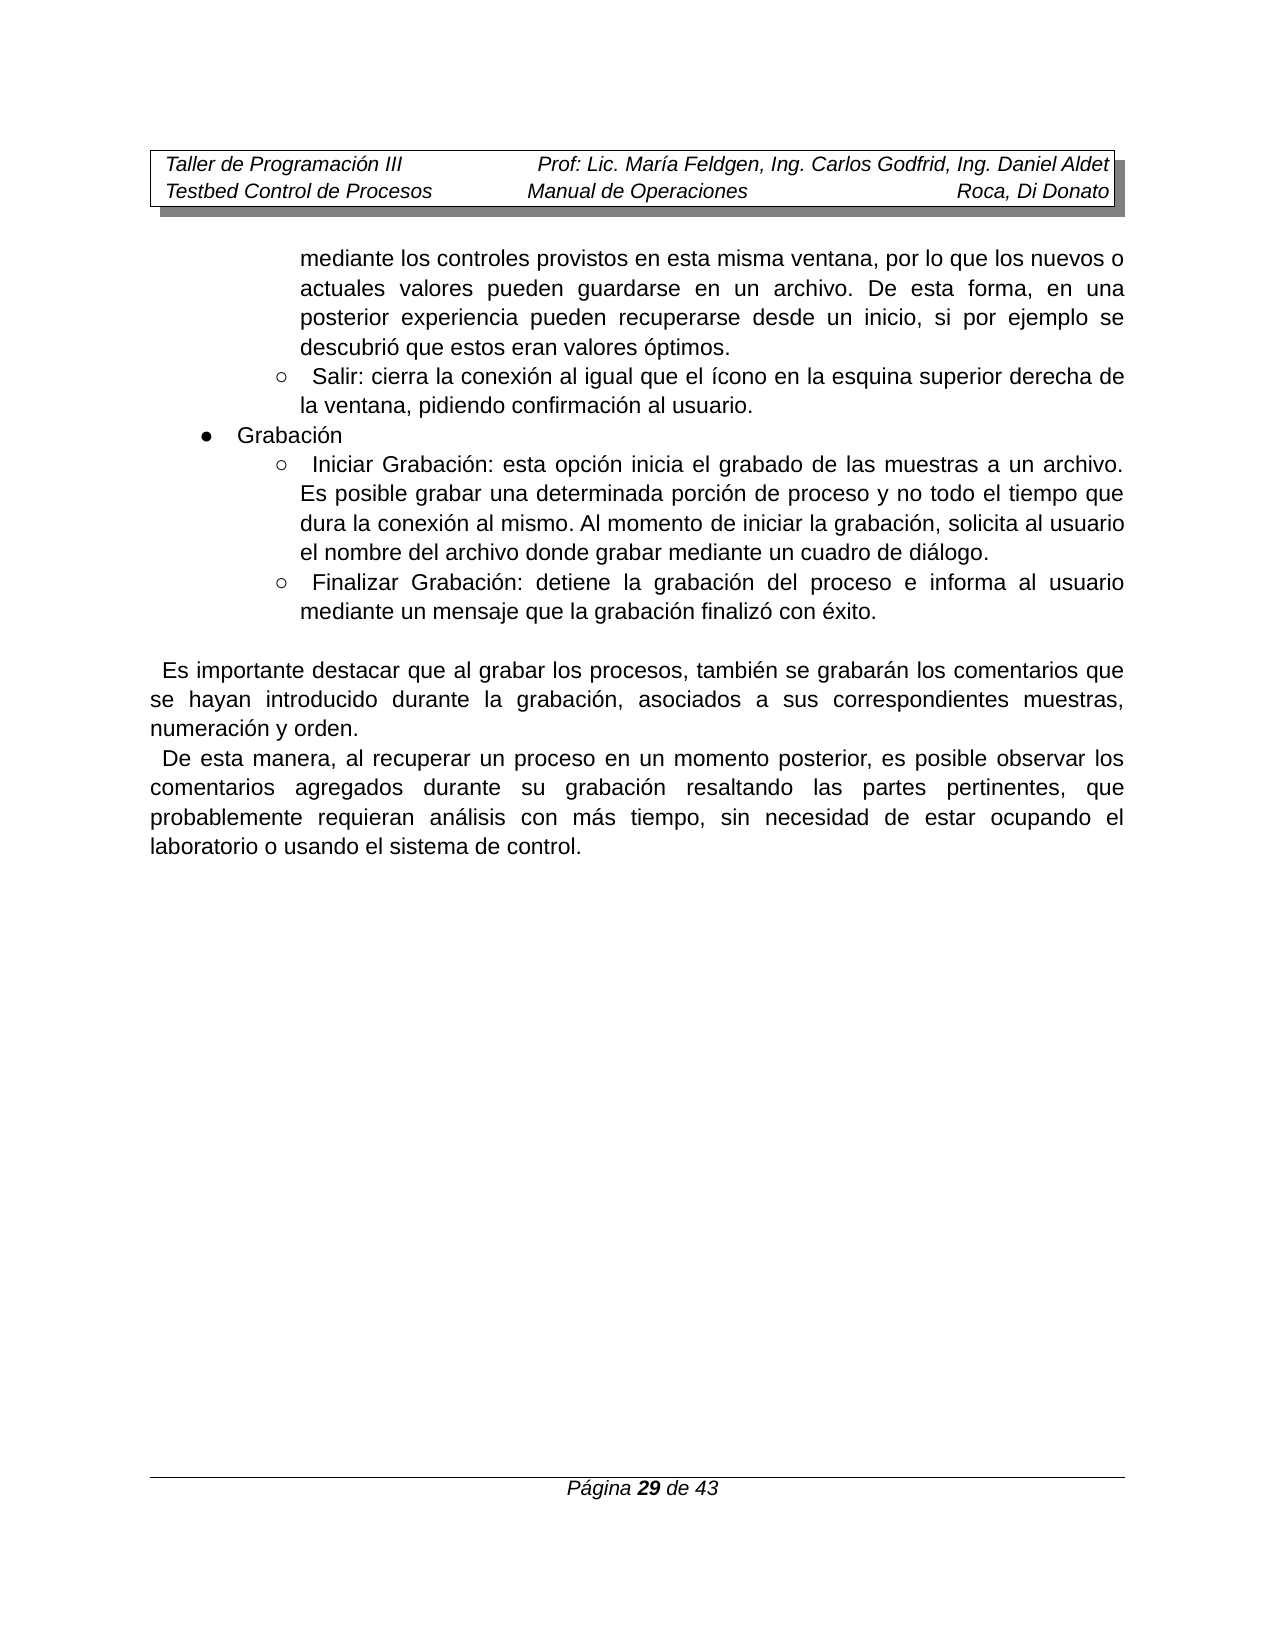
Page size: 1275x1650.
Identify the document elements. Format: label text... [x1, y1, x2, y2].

text De esta manera, al recuperar un proceso en un momento posterior, es posible observar los comentarios agregados durante su grabación resaltando las partes pertinentes, que probablemente requieran análisis con más tiempo, sin necesidad de estar ocupando el laboratorio o usando el sistema de control. [150, 745, 1125, 859]
list Iniciar Grabación: esta opción inicia el grabado de las muestras a un archivo. Es posible grabar una determinada porción de proceso y no todo el tiempo que dura la conexión al mismo. Al momento de iniciar la grabación, solicita al usuario el nombre del archivo donde grabar mediante un cuadro de diálogo. [262, 452, 1125, 565]
list Salir: cierra la conexión al igual que el ícono en la esquina superior derecha de la ventana, pidiendo confirmación al usuario. [262, 363, 1125, 418]
list Grabación [187, 422, 1125, 448]
list mediante los controles provistos en esta misma ventana, por lo que los nuevos o actuales valores pueden guardarse en un archivo. De esta forma, en una posterior experiencia pueden recuperarse desde un inicio, si por ejemplo se descubrió que estos eran valores óptimos. [262, 246, 1125, 360]
list Finalizar Grabación: detiene la grabación del proceso e informa al usuario mediante un mensaje que la grabación finalizó con éxito. [262, 569, 1125, 624]
text Es importante destacar que al grabar los procesos, también se grabarán los comentarios que se hayan introducido durante la grabación, asociados a sus correspondientes muestras, numeración y orden. [150, 657, 1125, 742]
